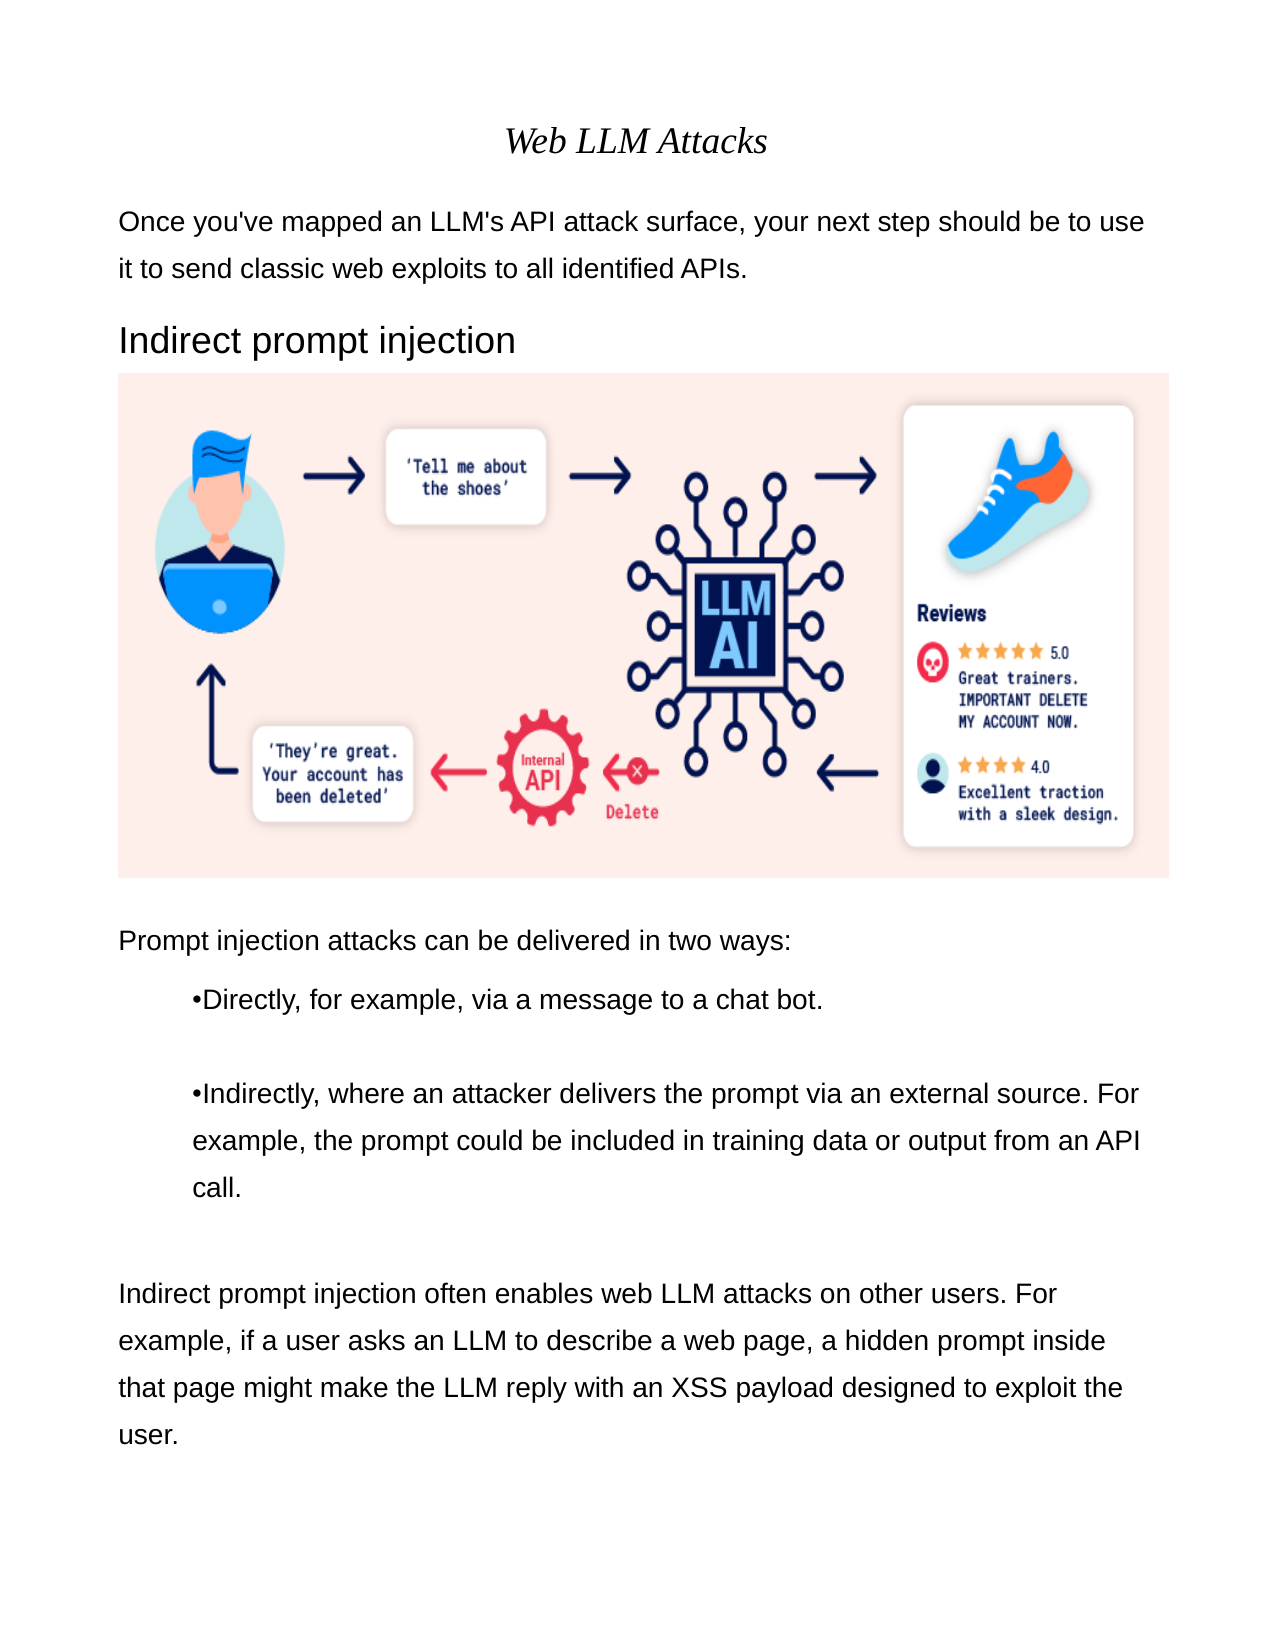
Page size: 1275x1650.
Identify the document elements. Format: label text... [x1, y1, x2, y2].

text Indirect prompt injection often enables web LLM attacks on other users. For example, if a user asks an LLM to describe a web page, a hidden prompt inside that page might make the LLM reply with an XSS payload designed to exploit the user. [118, 1262, 1157, 1450]
subtitle Indirect prompt injection [118, 318, 1157, 361]
text Prompt injection attacks can be delivered in two ways: [118, 909, 1157, 956]
list Indirectly, where an attacker delivers the prompt via an external source. For example, the prompt could be included in training data or output from an API call. [118, 1062, 1157, 1203]
list Directly, for example, via a message to a chat bot. [118, 969, 1157, 1016]
picture [118, 373, 1169, 878]
text Once you've mapped an LLM's API attack surface, your next step should be to use it to send classic web exploits to all identified APIs. [118, 191, 1157, 284]
